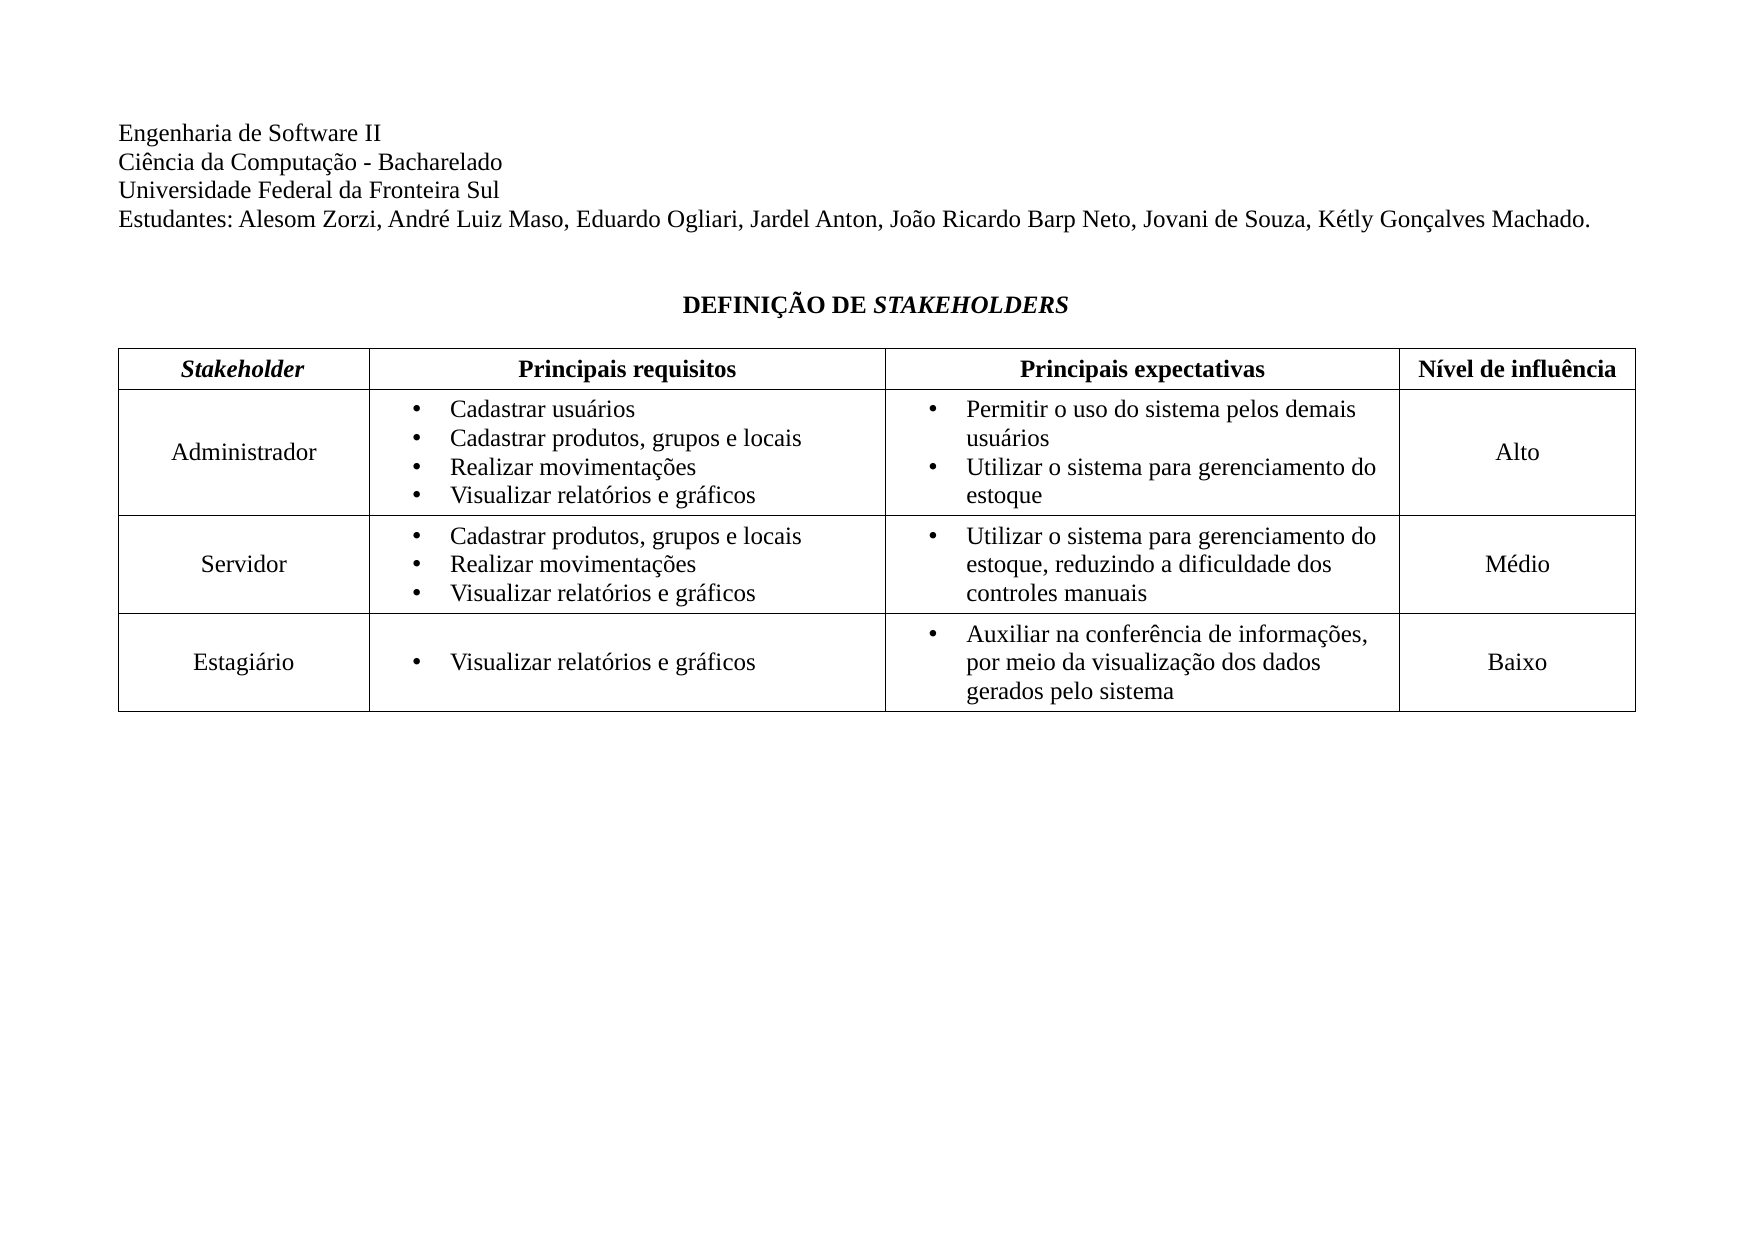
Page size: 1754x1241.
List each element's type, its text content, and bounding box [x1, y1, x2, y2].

text DEFINIÇÃO DE STAKEHOLDERS [118, 291, 1636, 319]
table_cell Cadastrar produtos, grupos e locais Realizar movimentações Visualizar relatórios e gráficos [370, 516, 885, 613]
text Ciência da Computação - Bacharelado [118, 147, 1636, 176]
table_cell Auxiliar na conferência de informações, por meio da visualização dos dados gerados pelo sistema [886, 614, 1399, 711]
table_cell Médio [1400, 516, 1635, 613]
table_header Nível de influência [1400, 349, 1635, 388]
table_cell Baixo [1400, 614, 1635, 711]
table_cell Visualizar relatórios e gráficos [370, 614, 885, 711]
table_cell Cadastrar usuários Cadastrar produtos, grupos e locais Realizar movimentações Visualizar relatórios e gráficos [370, 390, 885, 515]
table_cell Servidor [119, 516, 369, 613]
table_cell Permitir o uso do sistema pelos demais usuários Utilizar o sistema para gerenciamento do estoque [886, 390, 1399, 515]
table_cell Administrador [119, 390, 369, 515]
text Engenharia de Software II [118, 118, 1636, 147]
table_cell Alto [1400, 390, 1635, 515]
table_header Principais expectativas [886, 349, 1399, 388]
text Universidade Federal da Fronteira Sul [118, 176, 1636, 204]
table_cell Utilizar o sistema para gerenciamento do estoque, reduzindo a dificuldade dos controles manuais [886, 516, 1399, 613]
text Estudantes: Alesom Zorzi, André Luiz Maso, Eduardo Ogliari, Jardel Anton, João Ricardo Barp Neto, Jovani de Souza, Kétly Gonçalves Machado. [118, 204, 1636, 233]
table_cell Estagiário [119, 614, 369, 711]
table_header Stakeholder [119, 349, 369, 388]
table_header Principais requisitos [370, 349, 885, 388]
